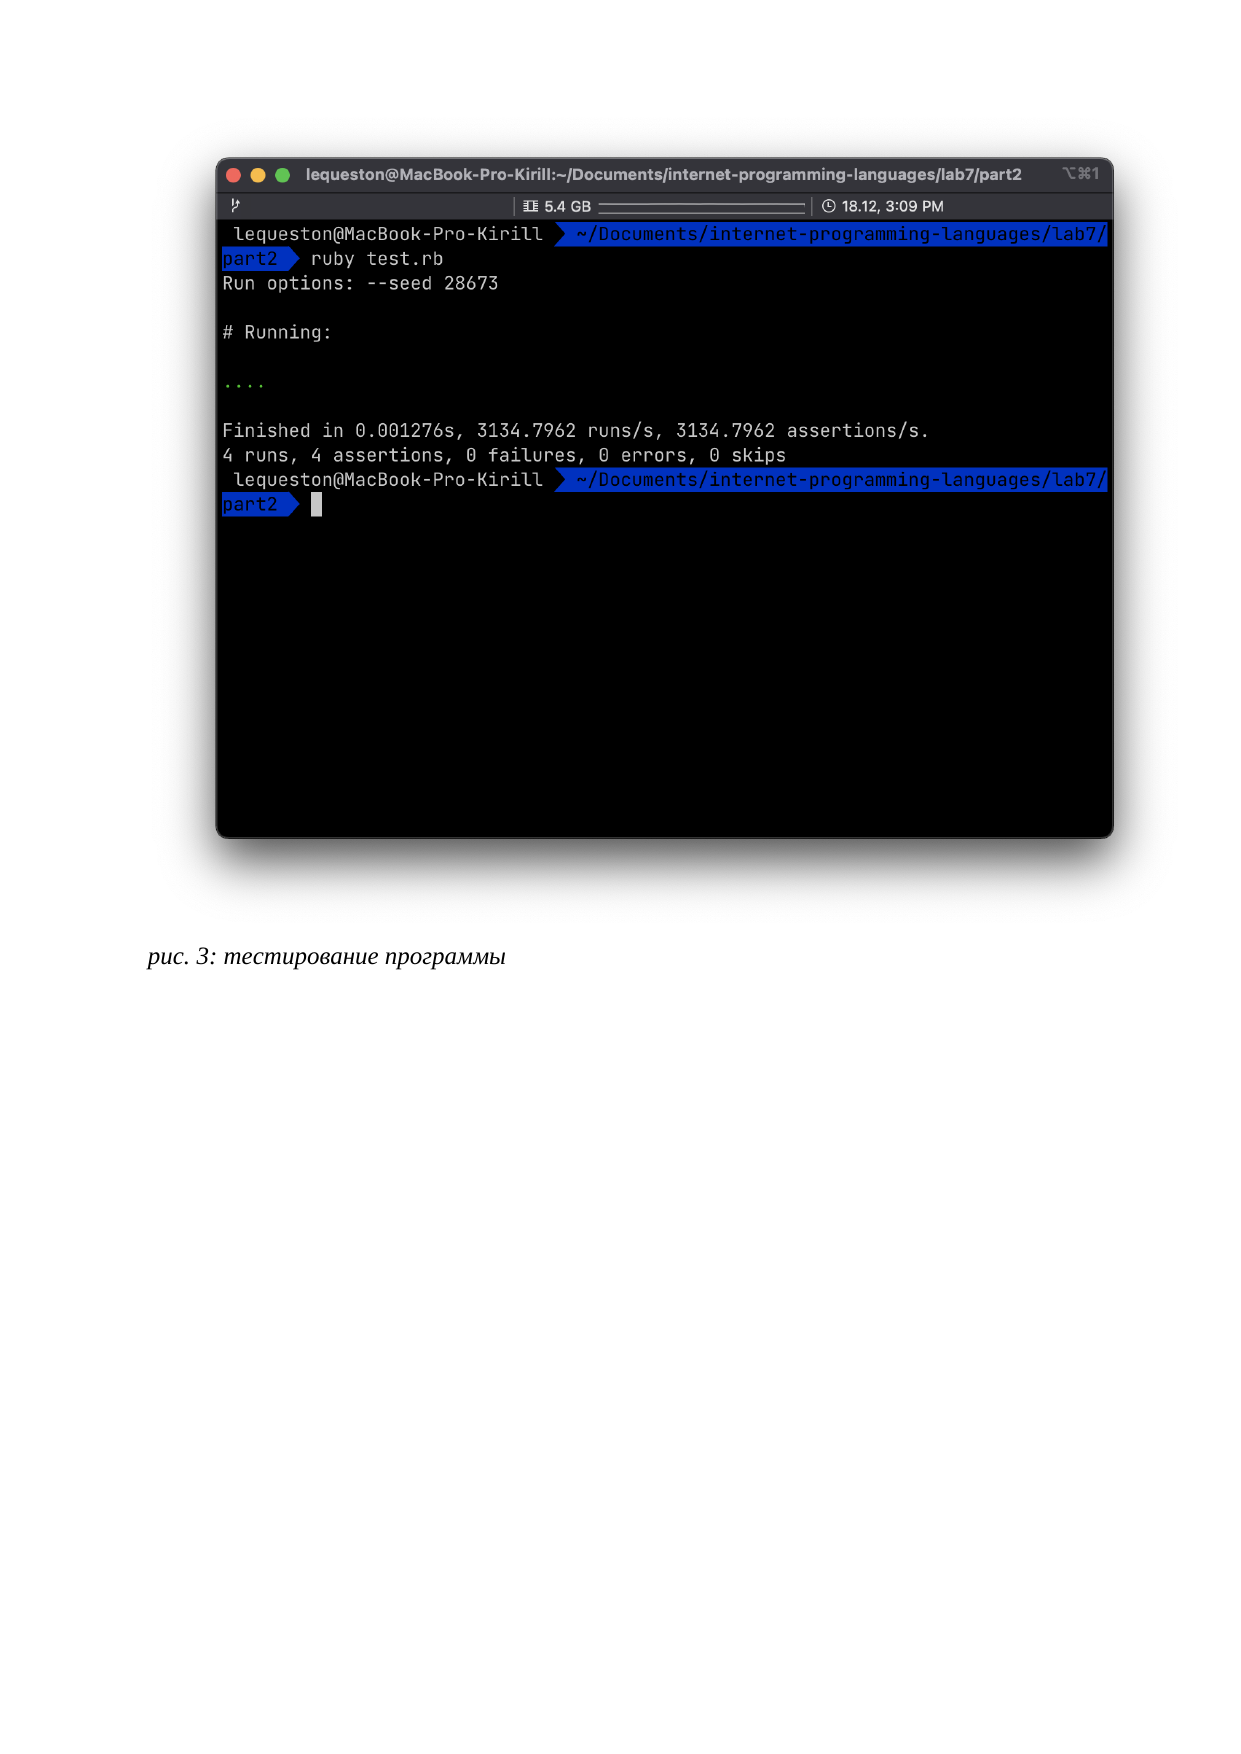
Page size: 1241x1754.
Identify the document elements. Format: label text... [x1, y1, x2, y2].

text рис. 3: тестирование программы [148, 929, 1181, 970]
picture [147, 111, 1182, 929]
